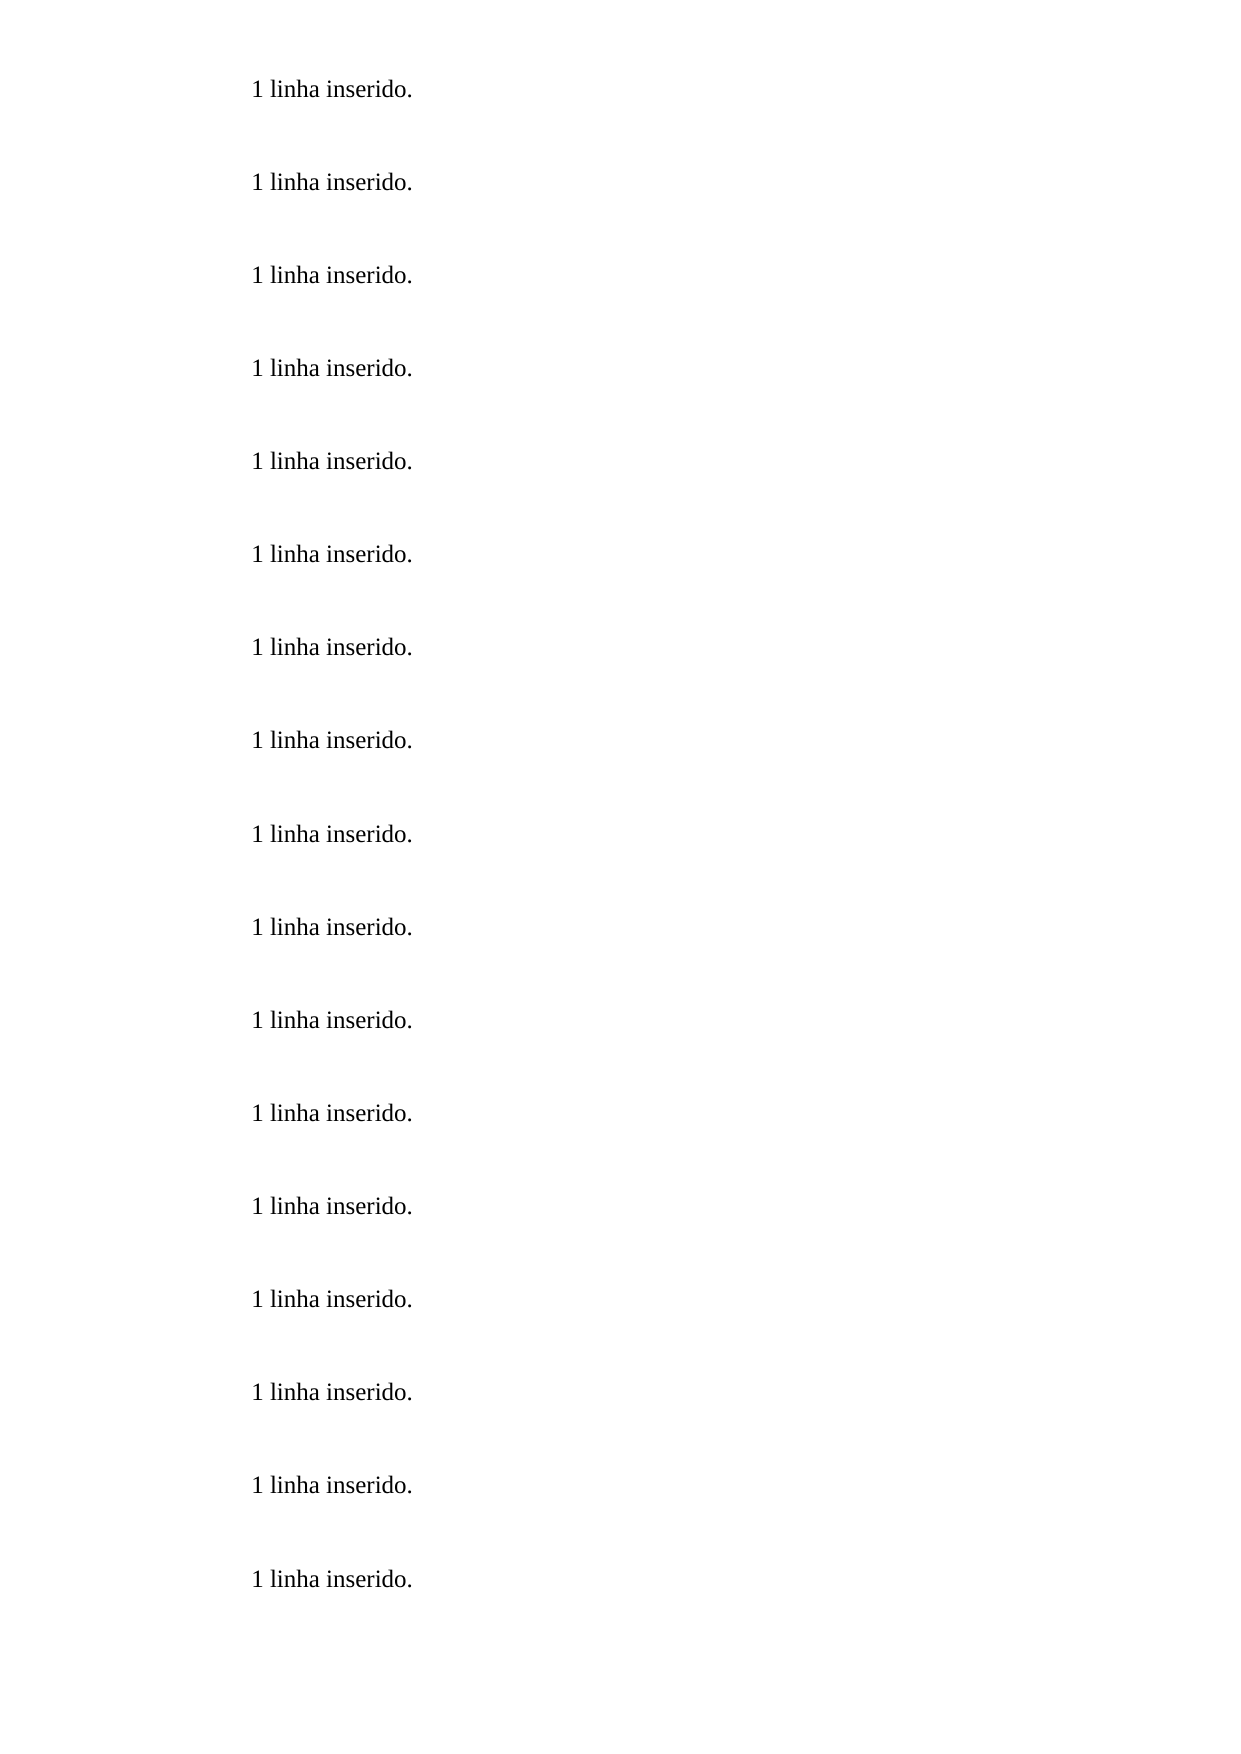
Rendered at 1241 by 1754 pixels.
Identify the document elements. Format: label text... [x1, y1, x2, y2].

text 1 linha inserido. [177, 260, 1122, 289]
text 1 linha inserido. [177, 1564, 1122, 1592]
text 1 linha inserido. [177, 1284, 1122, 1313]
text 1 linha inserido. [177, 912, 1122, 941]
text 1 linha inserido. [177, 1471, 1122, 1499]
text 1 linha inserido. [177, 819, 1122, 847]
text 1 linha inserido. [177, 167, 1122, 196]
text 1 linha inserido. [177, 353, 1122, 382]
text 1 linha inserido. [177, 1191, 1122, 1220]
text 1 linha inserido. [177, 726, 1122, 754]
text 1 linha inserido. [177, 1098, 1122, 1127]
text 1 linha inserido. [177, 539, 1122, 568]
text 1 linha inserido. [177, 1377, 1122, 1406]
text 1 linha inserido. [177, 446, 1122, 475]
text 1 linha inserido. [177, 74, 1122, 102]
text 1 linha inserido. [177, 632, 1122, 661]
text 1 linha inserido. [177, 1005, 1122, 1034]
